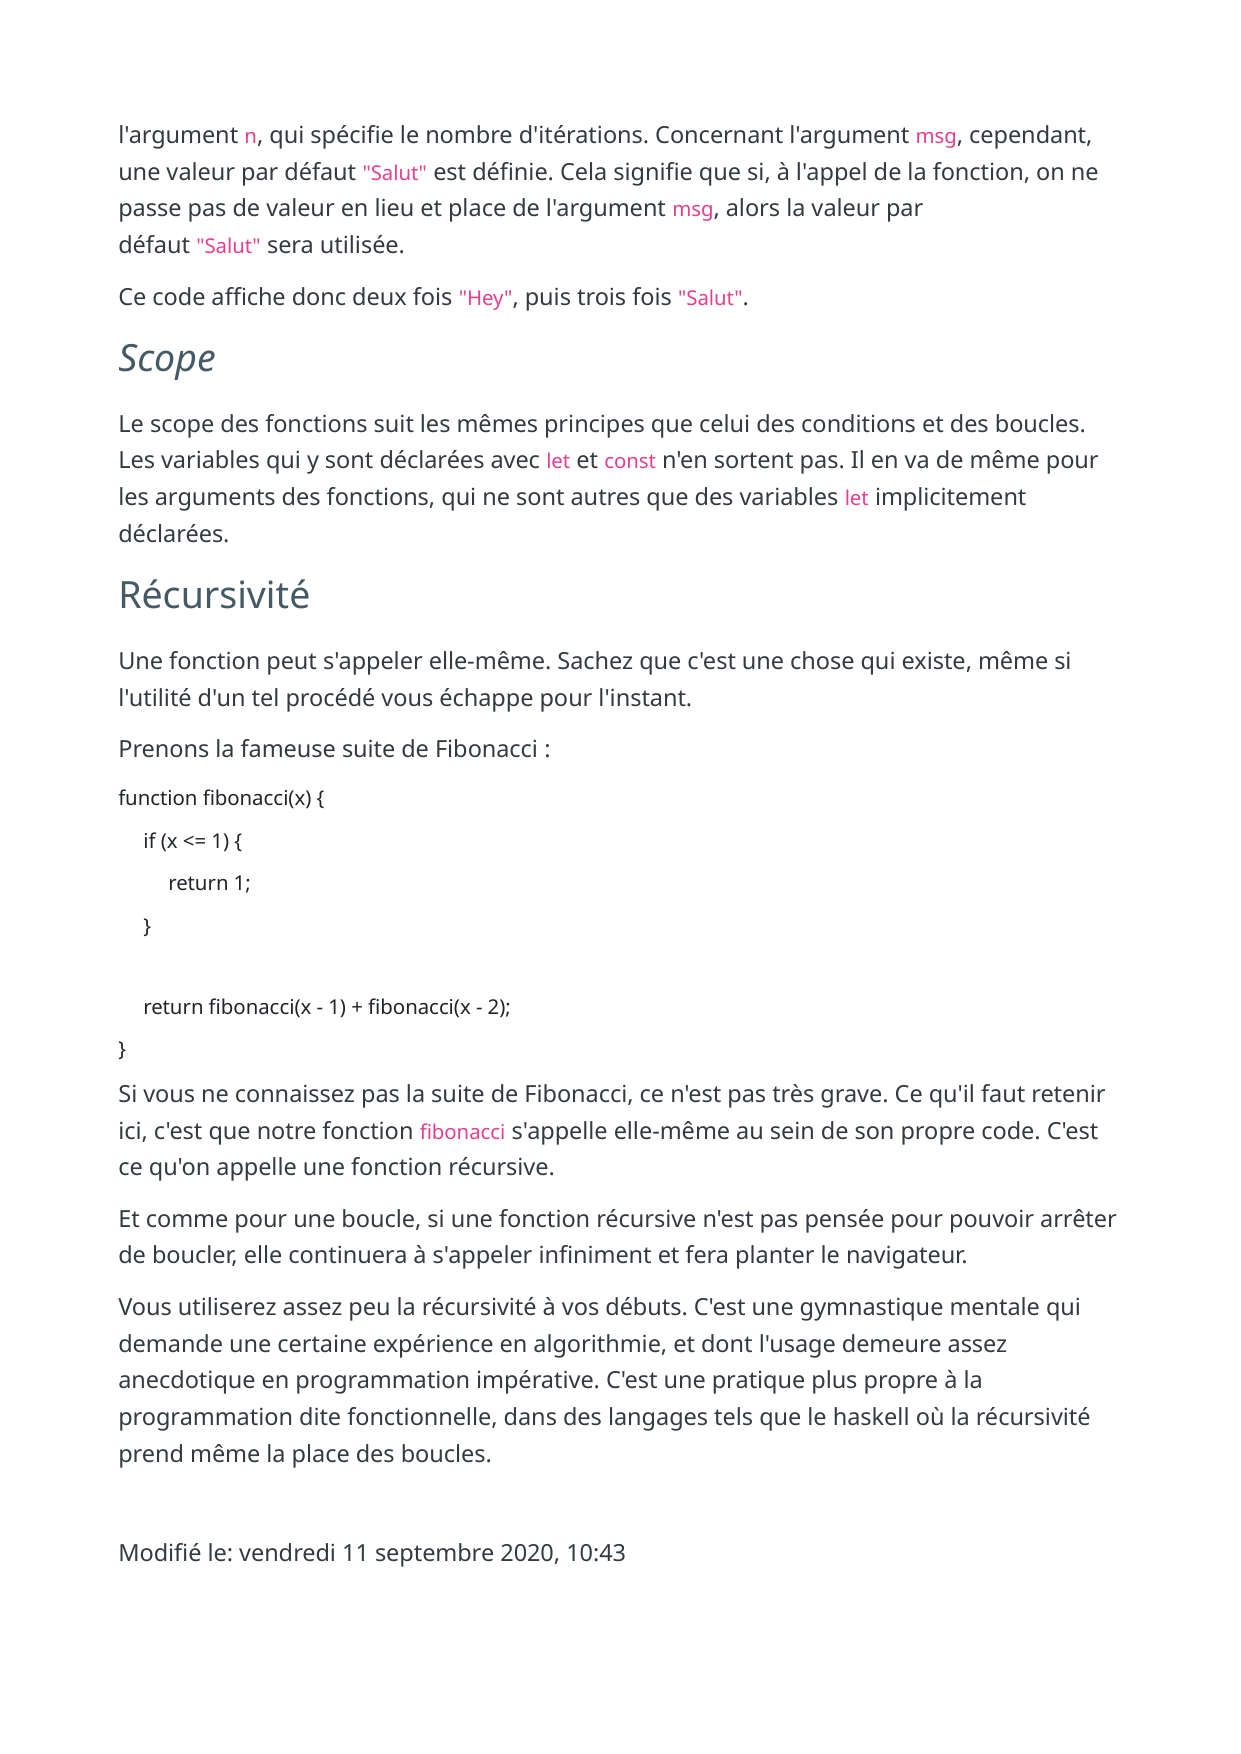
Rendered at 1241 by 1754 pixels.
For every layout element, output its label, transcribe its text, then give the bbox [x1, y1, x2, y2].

text if (x <= 1) { [118, 826, 1122, 854]
subtitle Scope [118, 331, 1122, 382]
text Modifié le: vendredi 11 septembre 2020, 10:43 [118, 1536, 1122, 1568]
text Une fonction peut s'appeler elle-même. Sachez que c'est une chose qui existe, même si l'utilité d'un tel procédé vous échappe pour l'instant. [118, 644, 1122, 713]
text Vous utiliserez assez peu la récursivité à vos débuts. C'est une gymnastique mentale qui demande une certaine expérience en algorithmie, et dont l'usage demeure assez anecdotique en programmation impérative. C'est une pratique plus propre à la programmation dite fonctionnelle, dans des langages tels que le haskell où la récursivité prend même la place des boucles. [118, 1290, 1122, 1469]
text l'argument n, qui spécifie le nombre d'itérations. Concernant l'argument msg, cependant, une valeur par défaut "Salut" est définie. Cela signifie que si, à l'appel de la fonction, on ne passe pas de valeur en lieu et place de l'argument msg, alors la valeur par défaut "Salut" sera utilisée. [118, 118, 1122, 260]
text Et comme pour une boucle, si une fonction récursive n'est pas pensée pour pouvoir arrêter de boucler, elle continuera à s'appeler infiniment et fera planter le navigateur. [118, 1202, 1122, 1271]
subtitle Récursivité [118, 569, 1122, 620]
text Ce code affiche donc deux fois "Hey", puis trois fois "Salut". [118, 280, 1122, 312]
text } [118, 911, 1122, 939]
text return 1; [118, 869, 1122, 897]
text return fibonacci(x - 1) + fibonacci(x - 2); [118, 992, 1122, 1020]
text function fibonacci(x) { [118, 784, 1122, 812]
text Prenons la fameuse suite de Fibonacci : [118, 733, 1122, 764]
text Le scope des fonctions suit les mêmes principes que celui des conditions et des boucles. Les variables qui y sont déclarées avec let et const n'en sortent pas. Il en va de même pour les arguments des fonctions, qui ne sont autres que des variables let implicitement déclarées. [118, 407, 1122, 549]
text } [118, 1035, 1122, 1063]
text Si vous ne connaissez pas la suite de Fibonacci, ce n'est pas très grave. Ce qu'il faut retenir ici, c'est que notre fonction fibonacci s'appelle elle-même au sein de son propre code. C'est ce qu'on appelle une fonction récursive. [118, 1077, 1122, 1183]
